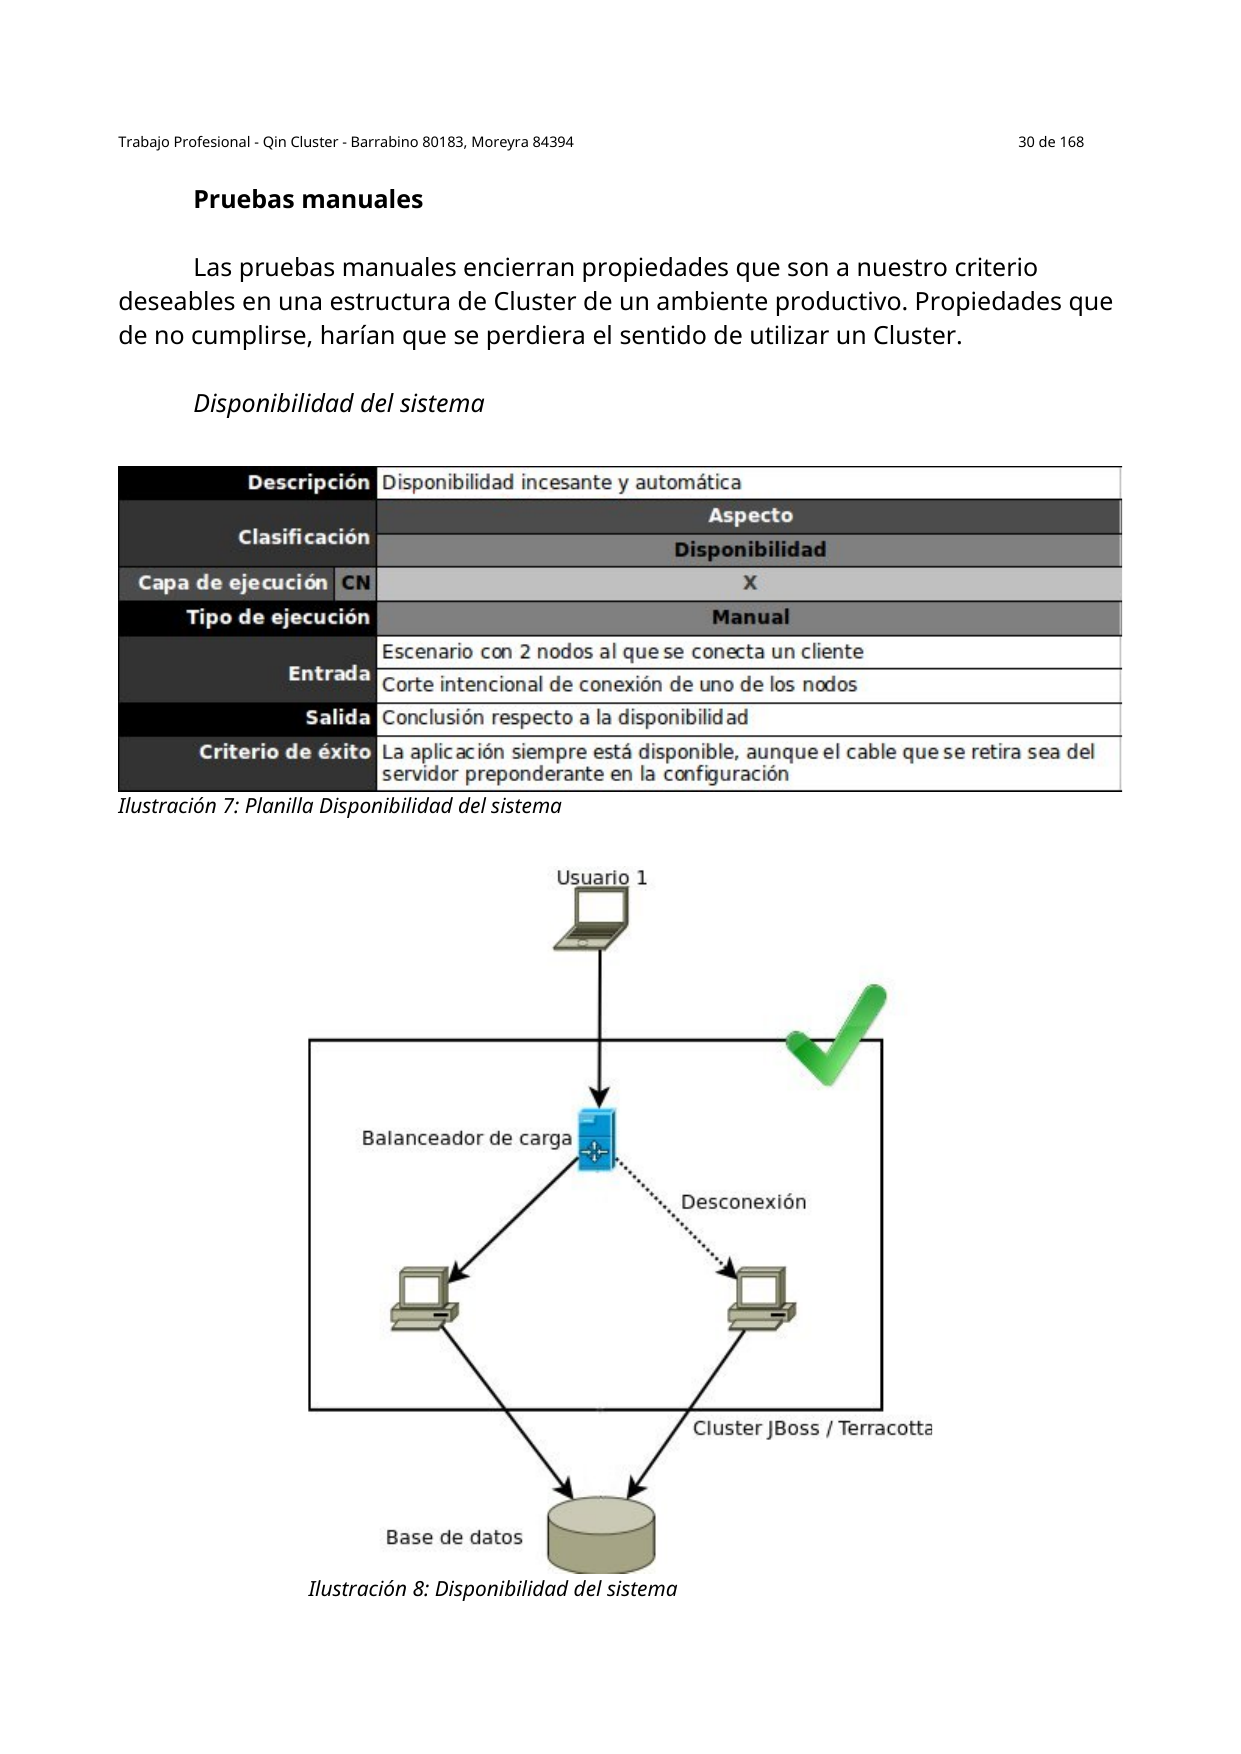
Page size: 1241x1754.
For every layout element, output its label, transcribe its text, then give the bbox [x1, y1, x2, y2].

picture [308, 866, 933, 1574]
text Disponibilidad del sistema [118, 386, 1122, 420]
text Ilustración 8: Disponibilidad del sistema [308, 1574, 932, 1602]
text Las pruebas manuales encierran propiedades que son a nuestro criterio deseables en una estructura de Cluster de un ambiente productivo. Propiedades que de no cumplirse, harían que se perdiera el sentido de utilizar un Cluster. [118, 250, 1122, 352]
text Pruebas manuales [118, 182, 1122, 216]
picture [118, 466, 1123, 792]
text Ilustración 7: Planilla Disponibilidad del sistema [118, 792, 1122, 820]
